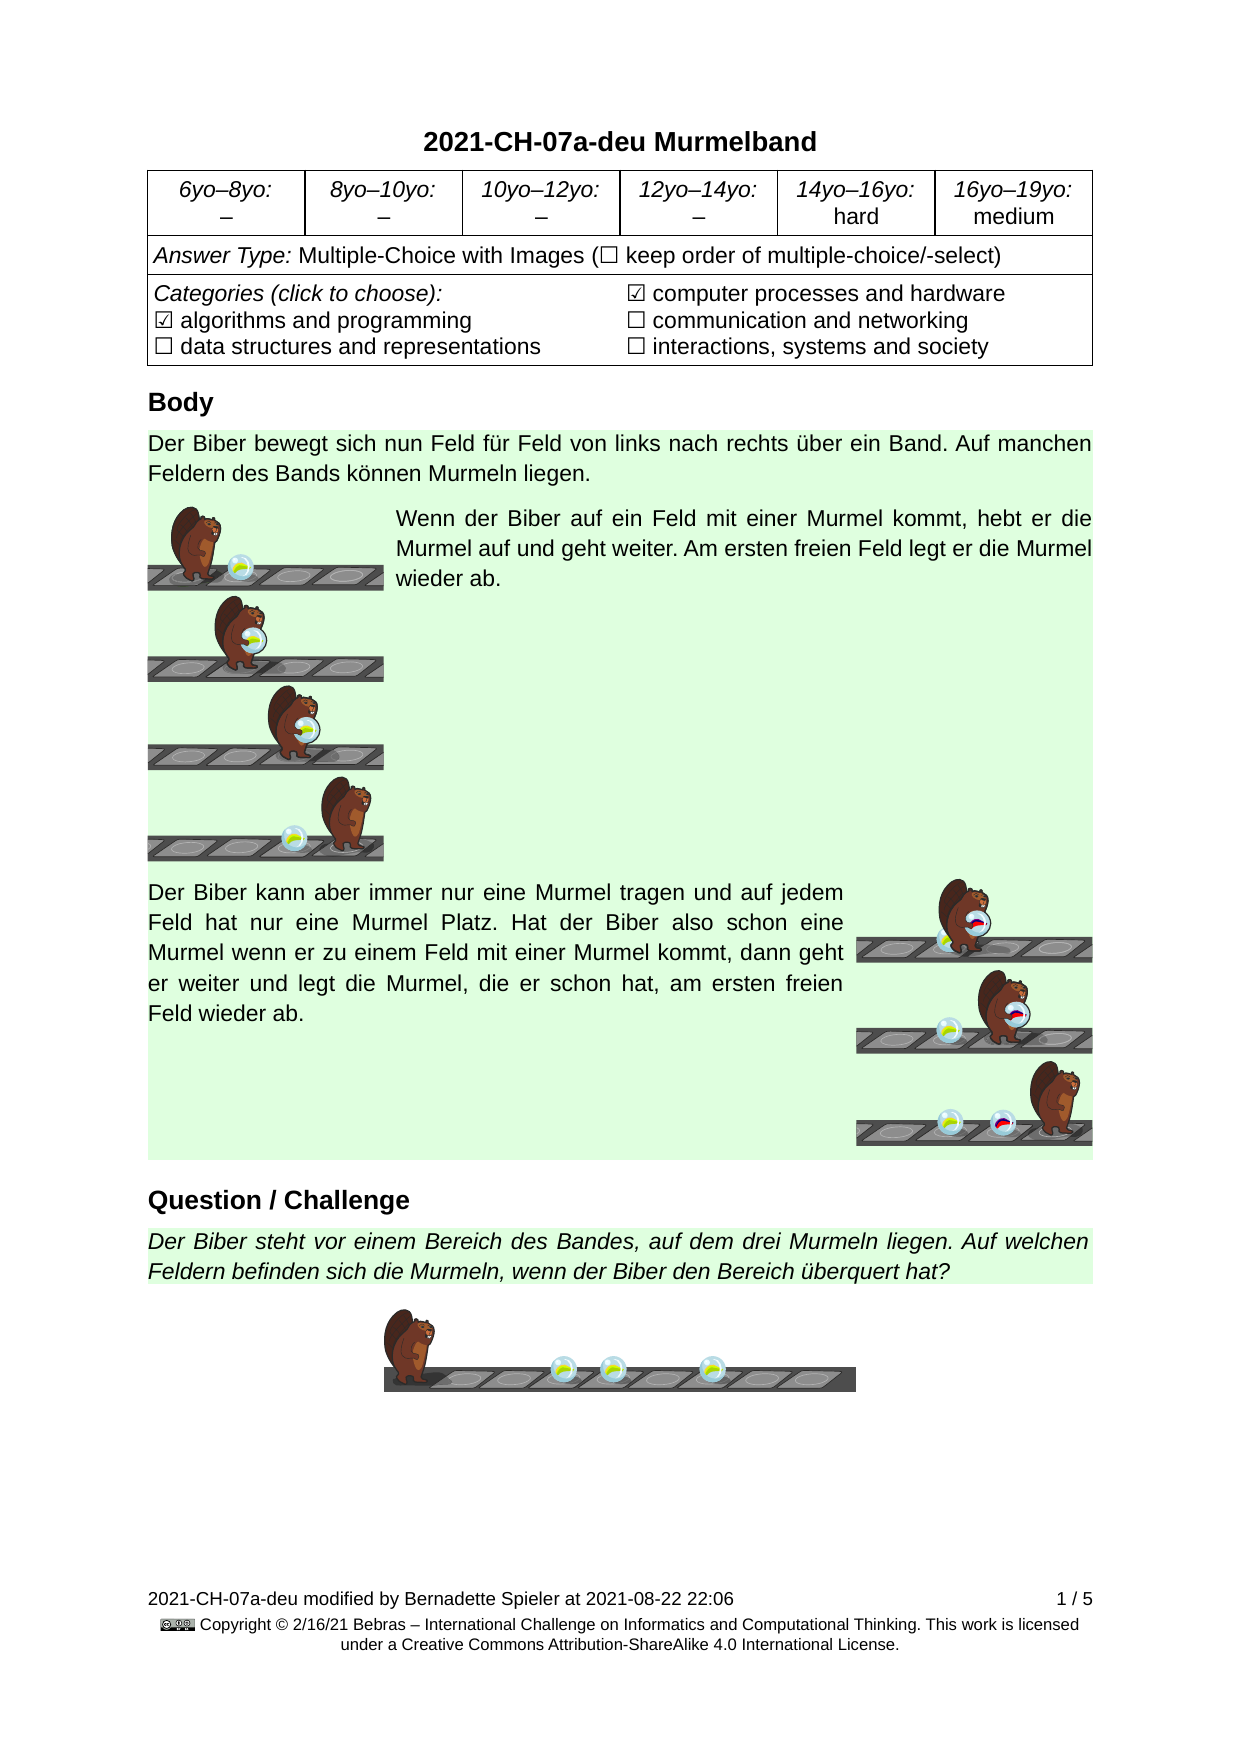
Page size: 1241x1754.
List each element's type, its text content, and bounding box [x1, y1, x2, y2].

table_header 14yo–16yo: hard [778, 171, 934, 235]
subtitle Question / Challenge [148, 1185, 1093, 1215]
table_header 12yo–14yo: – [621, 171, 777, 235]
table_header 16yo–19yo: medium [936, 171, 1092, 235]
text Der Biber steht vor einem Bereich des Bandes, auf dem drei Murmeln liegen. Auf welchen Feldern befinden sich die Murmeln, wenn der Biber den Bereich überquert hat? [148, 1228, 1093, 1284]
table_header 8yo–10yo: – [306, 171, 462, 235]
table_cell Answer Type: Multiple-Choice with Images (☐ keep order of multiple-choice/-select) [148, 236, 1092, 274]
subtitle 2021-CH-07a-deu Murmelband [148, 125, 1093, 157]
table_cell ☑ computer processes and hardware ☐ communication and networking ☐ interactions, systems and society [620, 275, 1092, 365]
text Der Biber bewegt sich nun Feld für Feld von links nach rechts über ein Band. Auf manchen Feldern des Bands können Murmeln liegen. [148, 430, 1093, 486]
table_header 6yo–8yo: – [148, 171, 304, 235]
table_cell Categories (click to choose): ☑ algorithms and programming ☐ data structures and representations [148, 275, 620, 365]
table_header 10yo–12yo: – [463, 171, 619, 235]
subtitle Body [148, 387, 1093, 417]
text Der Biber kann aber immer nur eine Murmel tragen und auf jedem Feld hat nur eine Murmel Platz. Hat der Biber also schon eine Murmel wenn er zu einem Feld mit einer Murmel kommt, dann geht er weiter und legt die Murmel, die er schon hat, am ersten freien Feld wieder ab. [148, 879, 1093, 1026]
text Wenn der Biber auf ein Feld mit einer Murmel kommt, hebt er die Murmel auf und geht weiter. Am ersten freien Feld legt er die Murmel wieder ab. [148, 505, 1093, 592]
